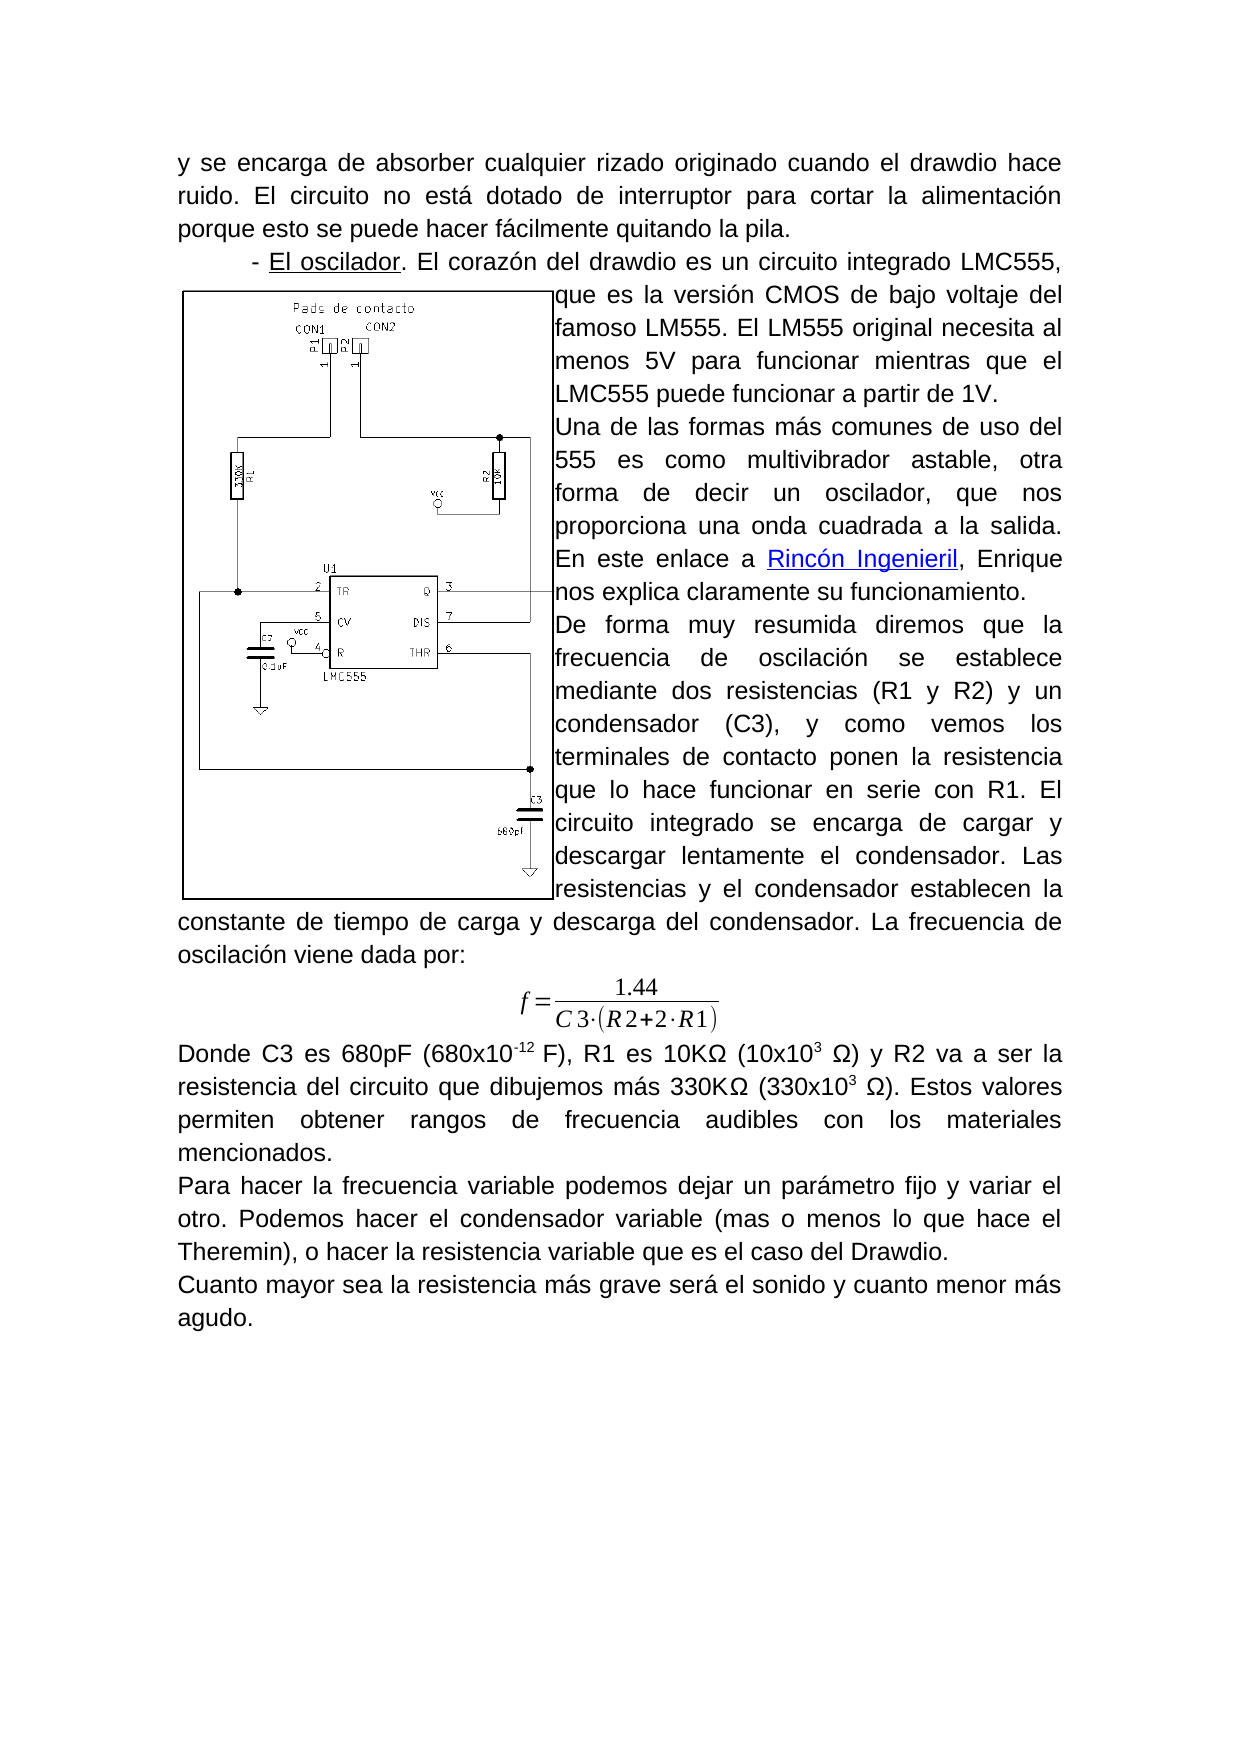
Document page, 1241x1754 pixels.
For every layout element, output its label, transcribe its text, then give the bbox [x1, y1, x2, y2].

picture [177, 286, 555, 901]
text Para hacer la frecuencia variable podemos dejar un parámetro fijo y variar el otro. Podemos hacer el condensador variable (mas o menos lo que hace el Theremin), o hacer la resistencia variable que es el caso del Drawdio. [177, 1171, 1063, 1266]
text De forma muy resumida diremos que la frecuencia de oscilación se establece mediante dos resistencias (R1 y R2) y un condensador (C3), y como vemos los terminales de contacto ponen la resistencia que lo hace funcionar en serie con R1. El circuito integrado se encarga de cargar y descargar lentamente el condensador. Las resistencias y el condensador establecen la constante de tiempo de carga y descarga del condensador. La frecuencia de oscilación viene dada por: [177, 610, 1063, 969]
text Cuanto mayor sea la resistencia más grave será el sonido y cuanto menor más agudo. [177, 1270, 1063, 1332]
text Donde C3 es 680pF (680x10-12 F), R1 es 10KΩ (10x103 Ω) y R2 va a ser la resistencia del circuito que dibujemos más 330KΩ (330x103 Ω). Estos valores permiten obtener rangos de frecuencia audibles con los materiales mencionados. [177, 1039, 1063, 1166]
text Una de las formas más comunes de uso del 555 es como multivibrador astable, otra forma de decir un oscilador, que nos proporciona una onda cuadrada a la salida. En este enlace a Rincón Ingenieril, Enrique nos explica claramente su funcionamiento. [555, 412, 1063, 606]
text y se encarga de absorber cualquier rizado originado cuando el drawdio hace ruido. El circuito no está dotado de interruptor para cortar la alimentación porque esto se puede hacer fácilmente quitando la pila. [177, 148, 1063, 242]
text - El oscilador. El corazón del drawdio es un circuito integrado LMC555, que es la versión CMOS de bajo voltaje del famoso LM555. El LM555 original necesita al menos 5V para funcionar mientras que el LMC555 puede funcionar a partir de 1V. [177, 247, 1063, 407]
